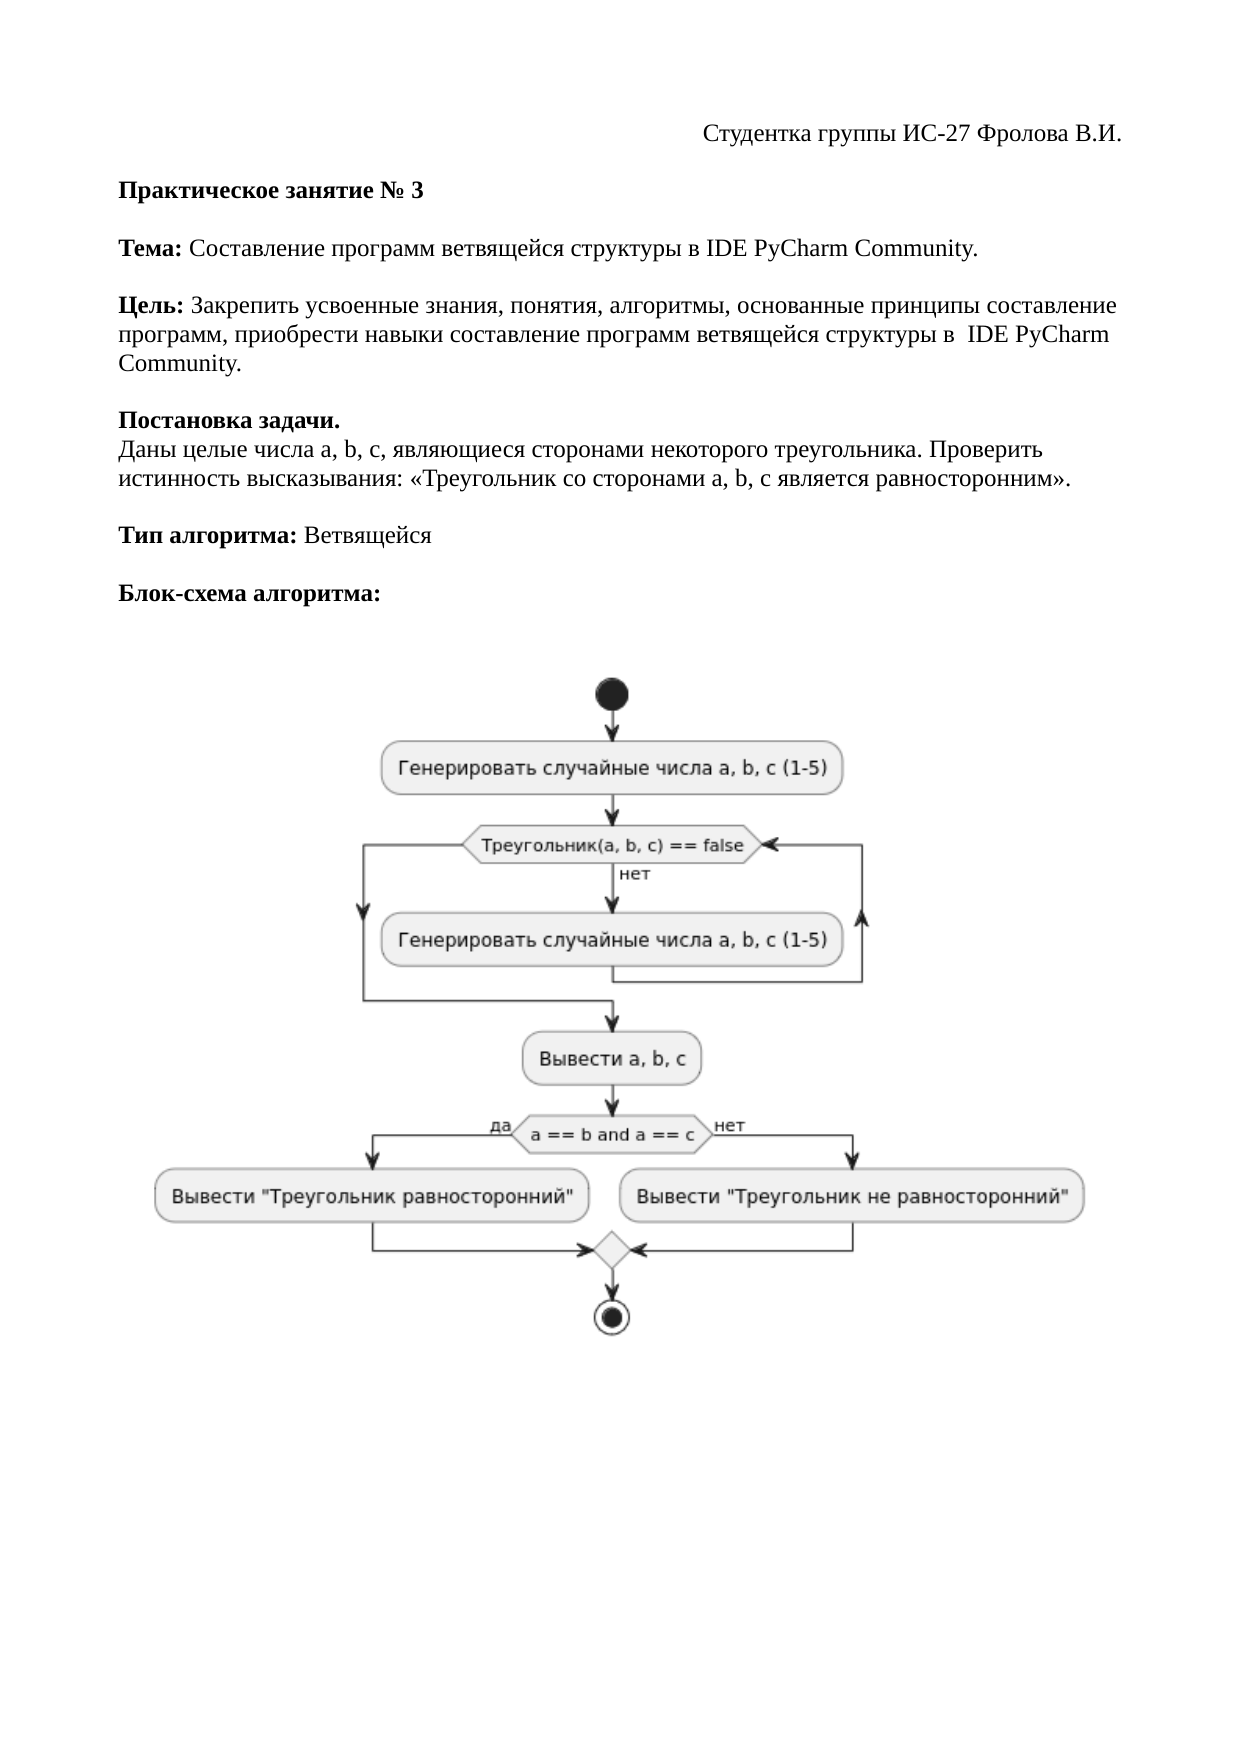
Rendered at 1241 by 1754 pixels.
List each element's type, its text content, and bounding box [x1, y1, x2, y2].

picture [139, 664, 1101, 1352]
text Студентка группы ИС-27 Фролова В.И. [118, 118, 1122, 147]
text Даны целые числа a, b, c, являющиеся сторонами некоторого треугольника. Проверить истинность высказывания: «Треугольник со сторонами a, b, c является равносторонним». [118, 434, 1122, 492]
text Тема: Составление программ ветвящейся структуры в IDE PyCharm Community. [118, 233, 1122, 262]
text Блок-схема алгоритма: [118, 578, 1122, 607]
text Цель: Закрепить усвоенные знания, понятия, алгоритмы, основанные принципы составление программ, приобрести навыки составление программ ветвящейся структуры в IDE PyCharm Community. [118, 291, 1122, 377]
text Практическое занятие № 3 [118, 176, 1122, 204]
text Постановка задачи. [118, 406, 1122, 434]
text Тип алгоритма: Ветвящейся [118, 521, 1122, 549]
